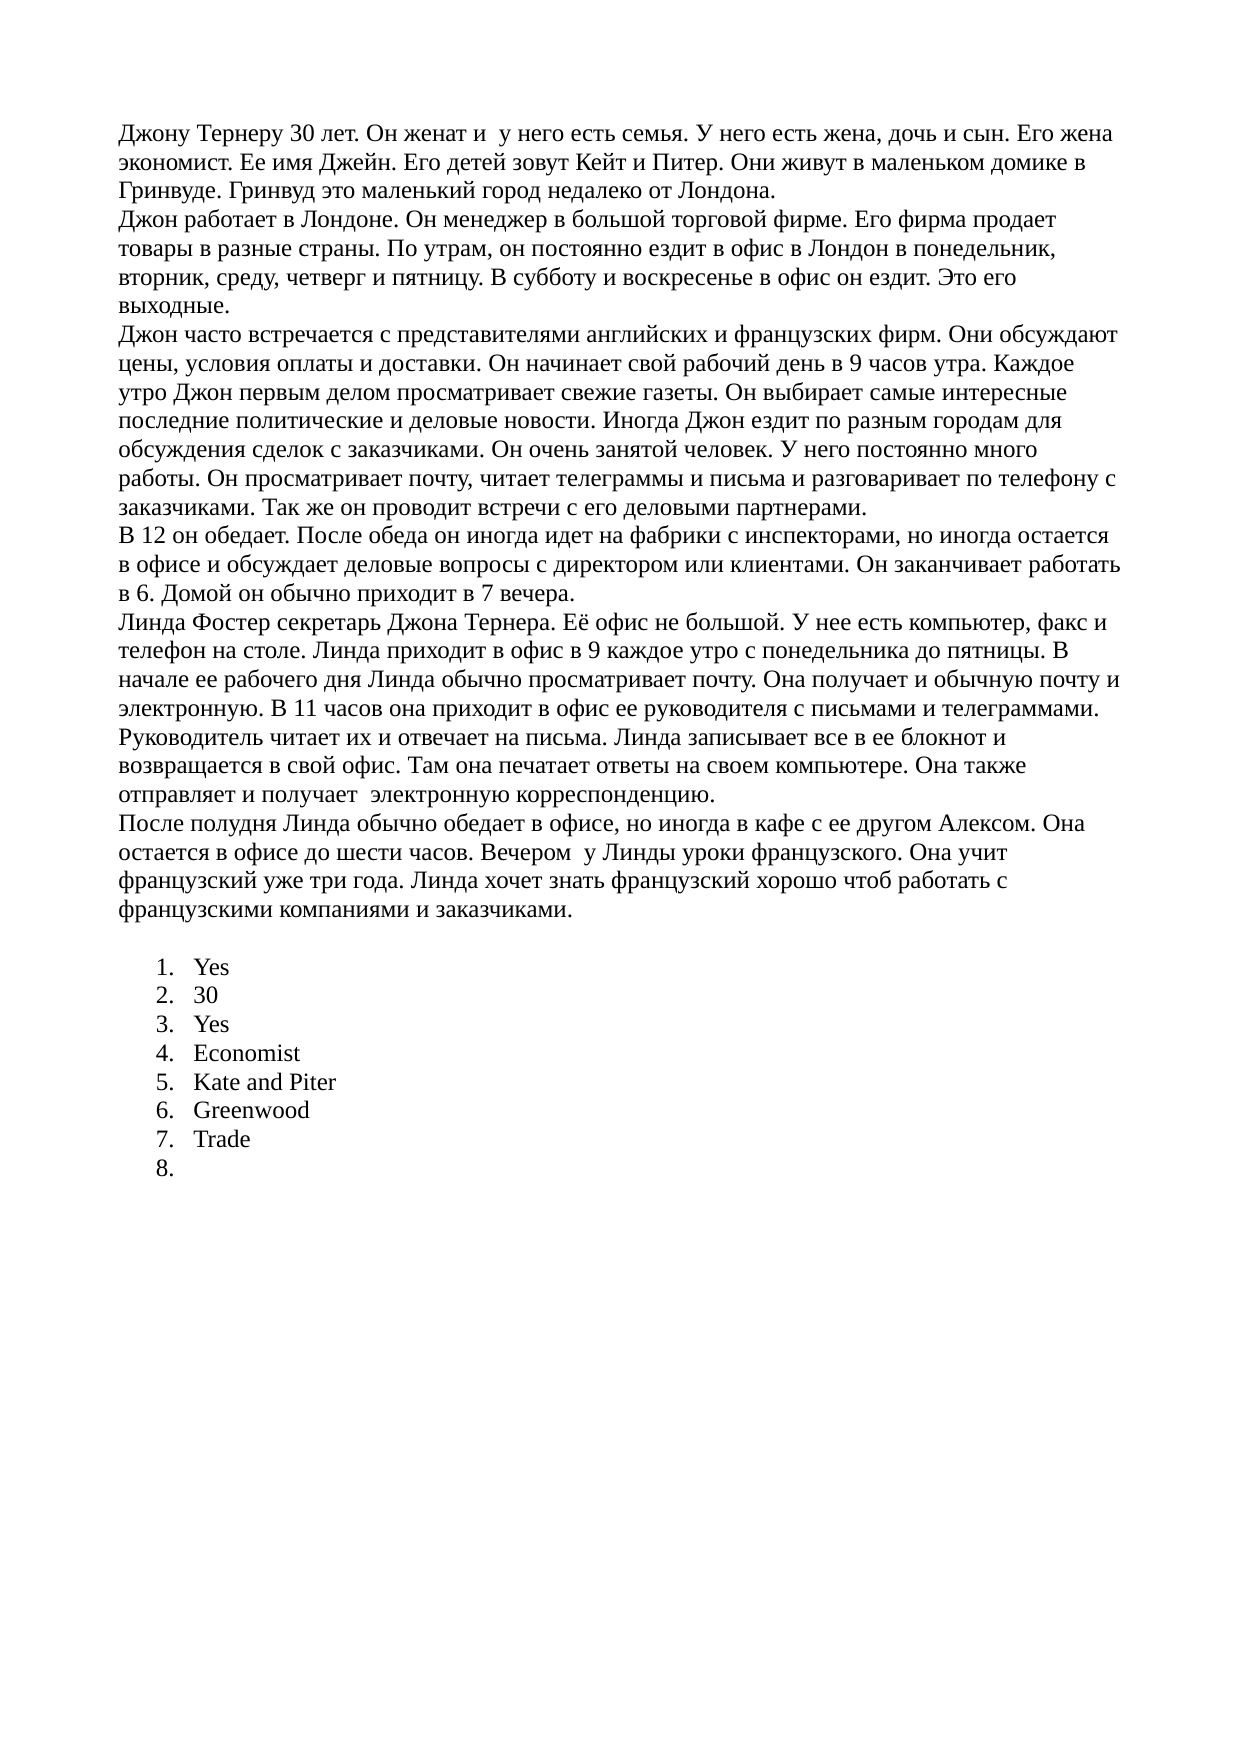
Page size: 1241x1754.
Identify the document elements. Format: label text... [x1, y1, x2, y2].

text Джон часто встречается с представителями английских и французских фирм. Они обсуждают цены, условия оплаты и доставки. Он начинает свой рабочий день в 9 часов утра. Каждое утро Джон первым делом просматривает свежие газеты. Он выбирает самые интересные последние политические и деловые новости. Иногда Джон ездит по разным городам для обсуждения сделок с заказчиками. Он очень занятой человек. У него постоянно много работы. Он просматривает почту, читает телеграммы и письма и разговаривает по телефону с заказчиками. Так же он проводит встречи с его деловыми партнерами. [118, 319, 1122, 521]
text После полудня Линда обычно обедает в офисе, но иногда в кафе с ее другом Алексом. Она остается в офисе до шести часов. Вечером у Линды уроки французского. Она учит французский уже три года. Линда хочет знать французский хорошо чтоб работать с французскими компаниями и заказчиками. [118, 808, 1122, 923]
list Kate and Piter [156, 1067, 1122, 1096]
text Джону Тернеру 30 лет. Он женат и у него есть семья. У него есть жена, дочь и сын. Его жена экономист. Ее имя Джейн. Его детей зовут Кейт и Питер. Они живут в маленьком домике в Гринвуде. Гринвуд это маленький город недалеко от Лондона. [118, 118, 1122, 204]
list 30 [156, 981, 1122, 1009]
text Джон работает в Лондоне. Он менеджер в большой торговой фирме. Его фирма продает товары в разные страны. По утрам, он постоянно ездит в офис в Лондон в понедельник, вторник, среду, четверг и пятницу. В субботу и воскресенье в офис он ездит. Это его выходные. [118, 204, 1122, 319]
text В 12 он обедает. После обеда он иногда идет на фабрики с инспекторами, но иногда остается в офисе и обсуждает деловые вопросы с директором или клиентами. Он заканчивает работать в 6. Домой он обычно приходит в 7 вечера. [118, 521, 1122, 607]
list Yes [156, 952, 1122, 981]
text Линда Фостер секретарь Джона Тернера. Её офис не большой. У нее есть компьютер, факс и телефон на столе. Линда приходит в офис в 9 каждое утро с понедельника до пятницы. В начале ее рабочего дня Линда обычно просматривает почту. Она получает и обычную почту и электронную. В 11 часов она приходит в офис ее руководителя с письмами и телеграммами. Руководитель читает их и отвечает на письма. Линда записывает все в ее блокнот и возвращается в свой офис. Там она печатает ответы на своем компьютере. Она также отправляет и получает электронную корреспонденцию. [118, 607, 1122, 808]
list Economist [156, 1038, 1122, 1067]
list Yes [156, 1009, 1122, 1038]
list Trade [156, 1124, 1122, 1153]
list Greenwood [156, 1096, 1122, 1124]
